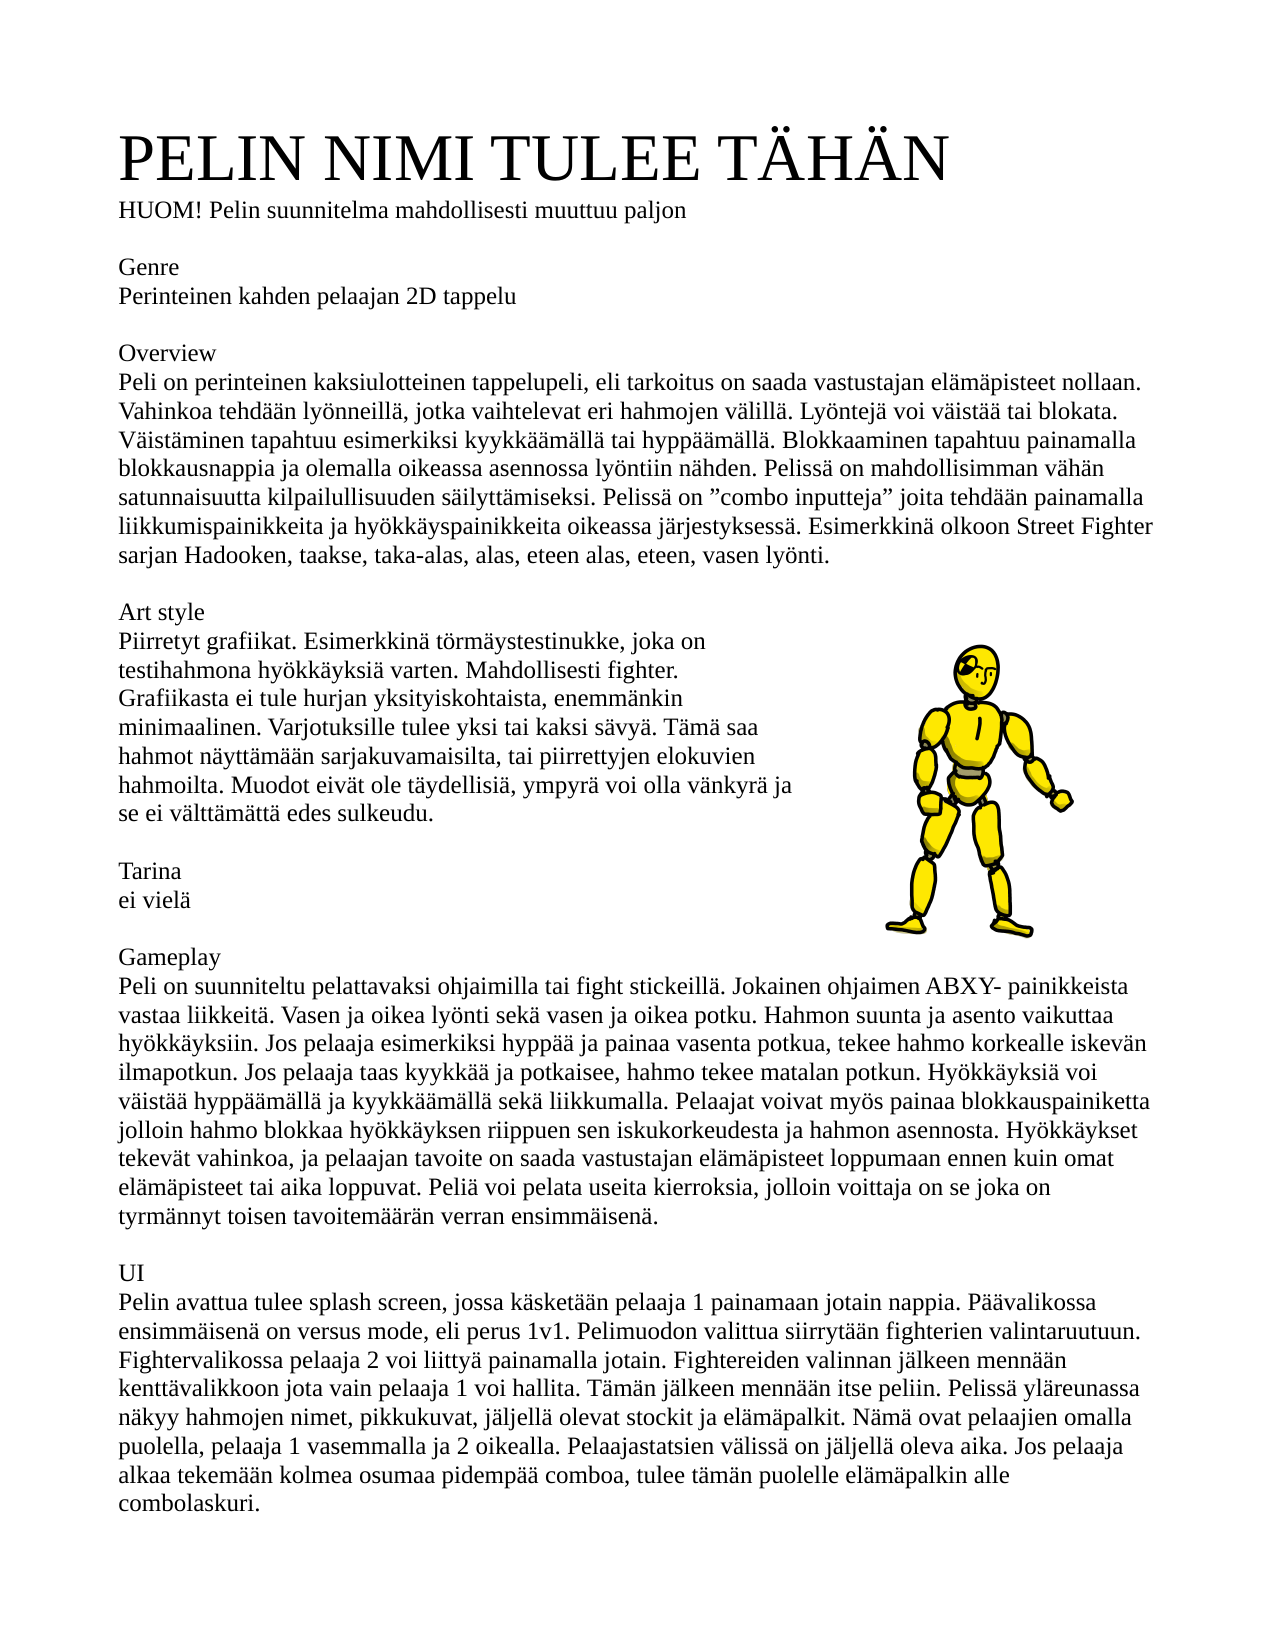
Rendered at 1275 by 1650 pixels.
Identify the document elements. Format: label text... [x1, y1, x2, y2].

text UI [118, 1258, 1157, 1287]
text Genre [118, 252, 1157, 281]
text Peli on suunniteltu pelattavaksi ohjaimilla tai fight stickeillä. Jokainen ohjaimen ABXY- painikkeista vastaa liikkeitä. Vasen ja oikea lyönti sekä vasen ja oikea potku. Hahmon suunta ja asento vaikuttaa hyökkäyksiin. Jos pelaaja esimerkiksi hyppää ja painaa vasenta potkua, tekee hahmo korkealle iskevän ilmapotkun. Jos pelaaja taas kyykkää ja potkaisee, hahmo tekee matalan potkun. Hyökkäyksiä voi väistää hyppäämällä ja kyykkäämällä sekä liikkumalla. Pelaajat voivat myös painaa blokkauspainiketta jolloin hahmo blokkaa hyökkäyksen riippuen sen iskukorkeudesta ja hahmon asennosta. Hyökkäykset tekevät vahinkoa, ja pelaajan tavoite on saada vastustajan elämäpisteet loppumaan ennen kuin omat elämäpisteet tai aika loppuvat. Peliä voi pelata useita kierroksia, jolloin voittaja on se joka on tyrmännyt toisen tavoitemäärän verran ensimmäisenä. [118, 971, 1157, 1230]
text ei vielä [118, 885, 795, 913]
text Art style [118, 597, 795, 626]
text Peli on perinteinen kaksiulotteinen tappelupeli, eli tarkoitus on saada vastustajan elämäpisteet nollaan. Vahinkoa tehdään lyönneillä, jotka vaihtelevat eri hahmojen välillä. Lyöntejä voi väistää tai blokata. Väistäminen tapahtuu esimerkiksi kyykkäämällä tai hyppäämällä. Blokkaaminen tapahtuu painamalla blokkausnappia ja olemalla oikeassa asennossa lyöntiin nähden. Pelissä on mahdollisimman vähän satunnaisuutta kilpailullisuuden säilyttämiseksi. Pelissä on ”combo inputteja” joita tehdään painamalla liikkumispainikkeita ja hyökkäyspainikkeita oikeassa järjestyksessä. Esimerkkinä olkoon Street Fighter sarjan Hadooken, taakse, taka-alas, alas, eteen alas, eteen, vasen lyönti. [118, 367, 1157, 568]
text Grafiikasta ei tule hurjan yksityiskohtaista, enemmänkin minimaalinen. Varjotuksille tulee yksi tai kaksi sävyä. Tämä saa hahmot näyttämään sarjakuvamaisilta, tai piirrettyjen elokuvien hahmoilta. Muodot eivät ole täydellisiä, ympyrä voi olla vänkyrä ja se ei välttämättä edes sulkeudu. [118, 683, 795, 827]
text Piirretyt grafiikat. Esimerkkinä törmäystestinukke, joka on testihahmona hyökkäyksiä varten. Mahdollisesti fighter. [118, 626, 795, 683]
text Perinteinen kahden pelaajan 2D tappelu [118, 281, 1157, 310]
text Gameplay [118, 942, 1157, 971]
text Overview [118, 338, 1157, 367]
text HUOM! Pelin suunnitelma mahdollisesti muuttuu paljon [118, 195, 1157, 223]
picture [795, 597, 1152, 953]
text Tarina [118, 856, 795, 885]
text Pelin avattua tulee splash screen, jossa käsketään pelaaja 1 painamaan jotain nappia. Päävalikossa ensimmäisenä on versus mode, eli perus 1v1. Pelimuodon valittua siirrytään fighterien valintaruutuun. Fightervalikossa pelaaja 2 voi liittyä painamalla jotain. Fightereiden valinnan jälkeen mennään kenttävalikkoon jota vain pelaaja 1 voi hallita. Tämän jälkeen mennään itse peliin. Pelissä yläreunassa näkyy hahmojen nimet, pikkukuvat, jäljellä olevat stockit ja elämäpalkit. Nämä ovat pelaajien omalla puolella, pelaaja 1 vasemmalla ja 2 oikealla. Pelaajastatsien välissä on jäljellä oleva aika. Jos pelaaja alkaa tekemään kolmea osumaa pidempää comboa, tulee tämän puolelle elämäpalkin alle combolaskuri. [118, 1287, 1157, 1517]
text PELIN NIMI TULEE TÄHÄN [118, 118, 1157, 195]
text [1152, 856, 1157, 885]
